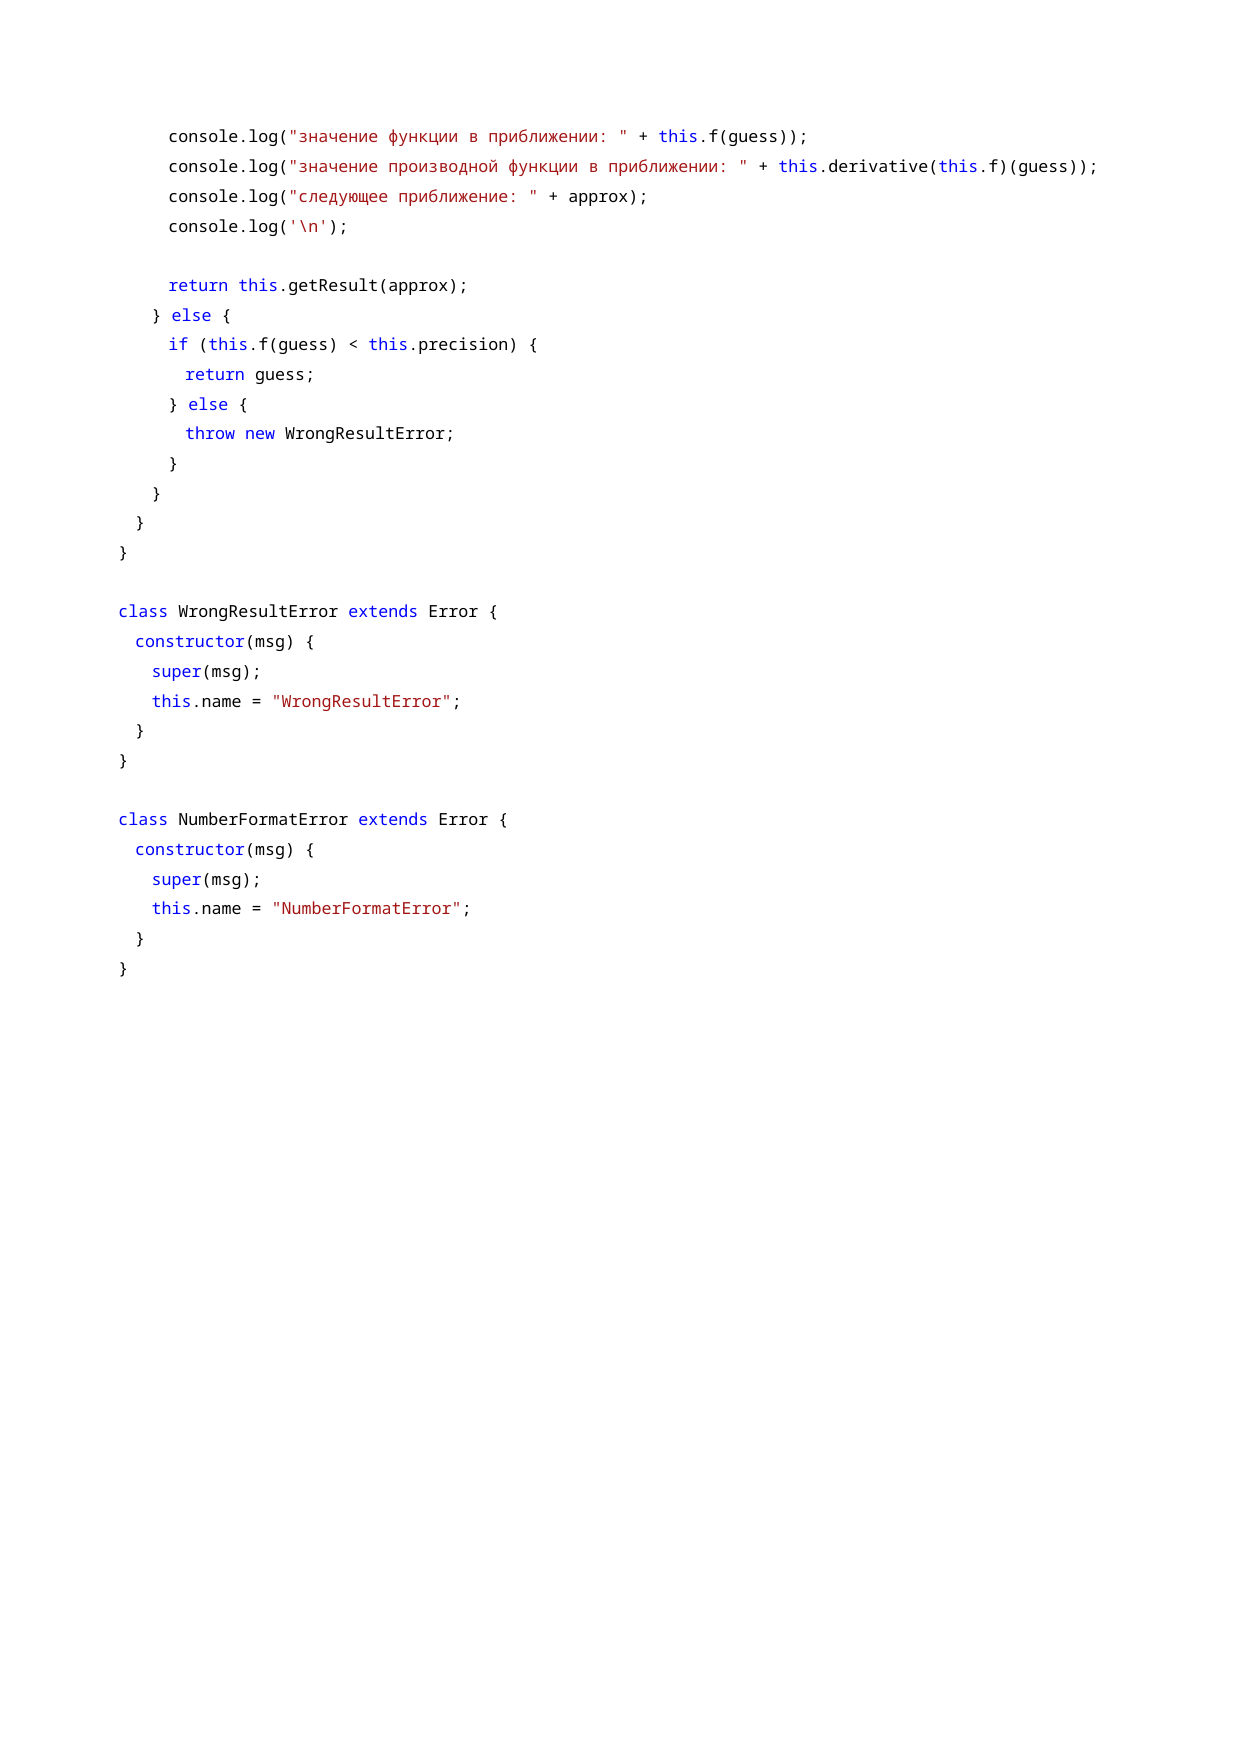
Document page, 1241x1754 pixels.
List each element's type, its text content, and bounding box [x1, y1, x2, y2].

text this.name = "WrongResultError"; [118, 682, 1122, 712]
text console.log('\n'); [118, 207, 1122, 237]
text console.log("значение производной функции в приближении: " + this.derivative(this.f)(guess)); [118, 148, 1122, 177]
text } [118, 474, 1122, 504]
text } else { [118, 296, 1122, 326]
text console.log("следующее приближение: " + approx); [118, 177, 1122, 207]
text throw new WrongResultError; [118, 415, 1122, 445]
text } [118, 920, 1122, 949]
text } [118, 504, 1122, 534]
text return this.getResult(approx); [118, 267, 1122, 296]
text class NumberFormatError extends Error { [118, 801, 1122, 831]
text if (this.f(guess) < this.precision) { [118, 326, 1122, 356]
text class WrongResultError extends Error { [118, 593, 1122, 623]
text } [118, 712, 1122, 742]
text constructor(msg) { [118, 623, 1122, 652]
text super(msg); [118, 860, 1122, 890]
text super(msg); [118, 652, 1122, 682]
text } [118, 445, 1122, 474]
text console.log("значение функции в приближении: " + this.f(guess)); [118, 118, 1122, 148]
text } [118, 949, 1122, 979]
text } else { [118, 385, 1122, 415]
text constructor(msg) { [118, 831, 1122, 860]
text this.name = "NumberFormatError"; [118, 890, 1122, 920]
text } [118, 534, 1122, 563]
text return guess; [118, 356, 1122, 385]
text } [118, 742, 1122, 771]
